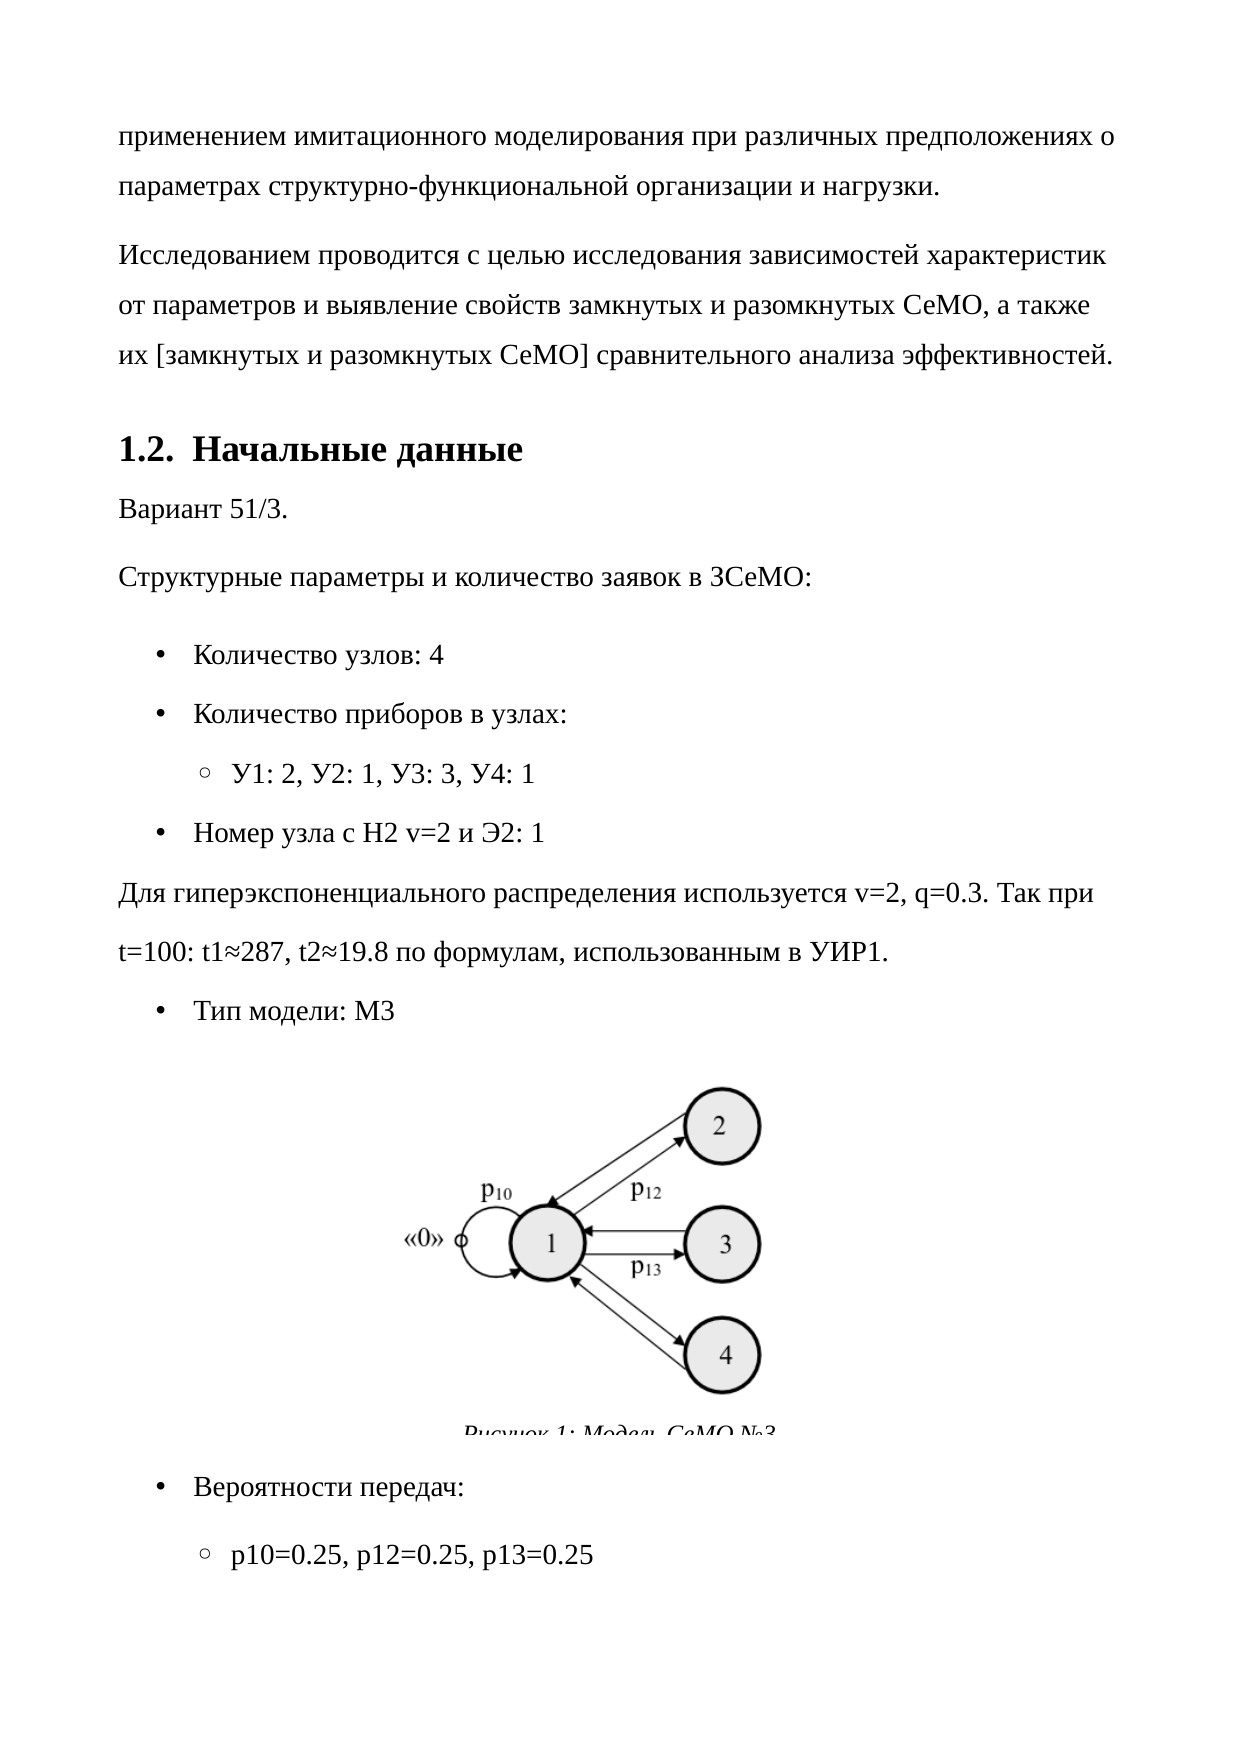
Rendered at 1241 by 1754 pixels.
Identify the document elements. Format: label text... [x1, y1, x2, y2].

list Вероятности передач: [156, 1469, 1122, 1503]
list Тип модели: М3 [156, 993, 1122, 1027]
subtitle Начальные данные [118, 427, 1122, 470]
list Количество узлов: 4 [156, 637, 1122, 671]
text Исследованием проводится с целью исследования зависимостей характеристик от параметров и выявление свойств замкнутых и разомкнутых СеМО, а также их [замкнутых и разомкнутых СеМО] сравнительного анализа эффективностей. [118, 237, 1122, 371]
text Для гиперэкспоненциального распределения используется v=2, q=0.3. Так при t=100: t1≈287, t2≈19.8 по формулам, использованным в УИР1. [118, 875, 1122, 968]
list У1: 2, У2: 1, У3: 3, У4: 1 [193, 756, 1122, 789]
text Рисунок 1: Модель СеМО №3 [272, 1405, 969, 1434]
text Структурные параметры и количество заявок в ЗСеМО: [118, 559, 1122, 593]
text применением имитационного моделирования при различных предположениях о параметрах структурно-функциональной организации и нагрузки. [118, 118, 1122, 202]
list Количество приборов в узлах: [156, 696, 1122, 730]
list p10=0.25, p12=0.25, p13=0.25 [193, 1537, 1122, 1571]
list Номер узла с H2 v=2 и Э2: 1 [156, 815, 1122, 849]
text Вариант 51/3. [118, 491, 1122, 525]
